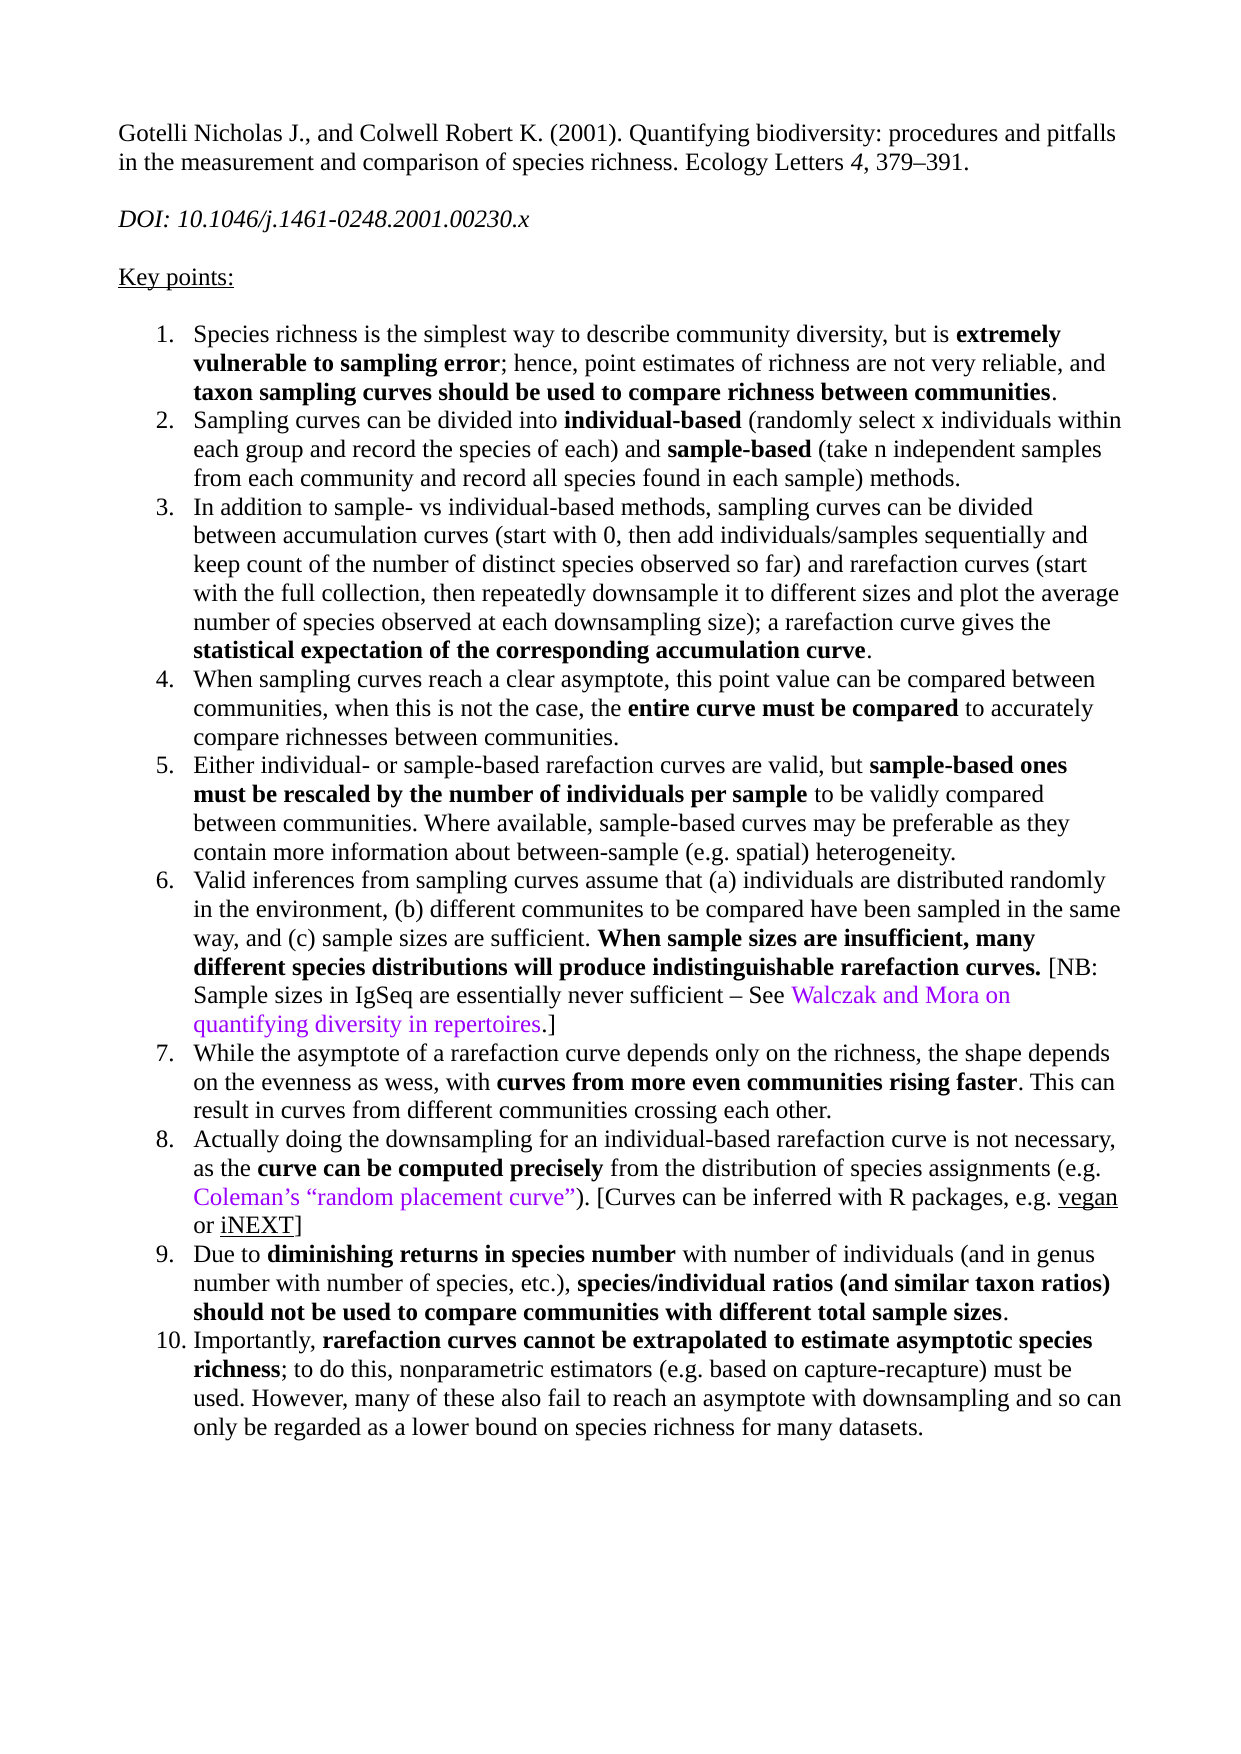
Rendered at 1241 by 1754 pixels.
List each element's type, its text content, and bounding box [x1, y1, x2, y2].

list Sampling curves can be divided into individual-based (randomly select x individuals within each group and record the species of each) and sample-based (take n independent samples from each community and record all species found in each sample) methods. [156, 406, 1122, 492]
list Due to diminishing returns in species number with number of individuals (and in genus number with number of species, etc.), species/individual ratios (and similar taxon ratios) should not be used to compare communities with different total sample sizes. [156, 1239, 1122, 1326]
list While the asymptote of a rarefaction curve depends only on the richness, the shape depends on the evenness as wess, with curves from more even communities rising faster. This can result in curves from different communities crossing each other. [156, 1038, 1122, 1124]
list When sampling curves reach a clear asymptote, this point value can be compared between communities, when this is not the case, the entire curve must be compared to accurately compare richnesses between communities. [156, 664, 1122, 751]
list Actually doing the downsampling for an individual-based rarefaction curve is not necessary, as the curve can be computed precisely from the distribution of species assignments (e.g. Coleman’s “random placement curve”). [Curves can be inferred with R packages, e.g. vegan or iNEXT] [156, 1124, 1122, 1239]
text Gotelli Nicholas J., and Colwell Robert K. (2001). Quantifying biodiversity: procedures and pitfalls in the measurement and comparison of species richness. Ecology Letters 4, 379–391. [118, 118, 1122, 176]
list In addition to sample- vs individual-based methods, sampling curves can be divided between accumulation curves (start with 0, then add individuals/samples sequentially and keep count of the number of distinct species observed so far) and rarefaction curves (start with the full collection, then repeatedly downsample it to different sizes and plot the average number of species observed at each downsampling size); a rarefaction curve gives the statistical expectation of the corresponding accumulation curve. [156, 492, 1122, 664]
list Importantly, rarefaction curves cannot be extrapolated to estimate asymptotic species richness; to do this, nonparametric estimators (e.g. based on capture-recapture) must be used. However, many of these also fail to reach an asymptote with downsampling and so can only be regarded as a lower bound on species richness for many datasets. [156, 1326, 1122, 1441]
text Key points: [118, 262, 1122, 291]
list Valid inferences from sampling curves assume that (a) individuals are distributed randomly in the environment, (b) different communites to be compared have been sampled in the same way, and (c) sample sizes are sufficient. When sample sizes are insufficient, many different species distributions will produce indistinguishable rarefaction curves. [NB: Sample sizes in IgSeq are essentially never sufficient – See Walczak and Mora on quantifying diversity in repertoires.] [156, 866, 1122, 1038]
list Species richness is the simplest way to describe community diversity, but is extremely vulnerable to sampling error; hence, point estimates of richness are not very reliable, and taxon sampling curves should be used to compare richness between communities. [156, 319, 1122, 406]
text DOI: 10.1046/j.1461-0248.2001.00230.x [118, 204, 1122, 233]
list Either individual- or sample-based rarefaction curves are valid, but sample-based ones must be rescaled by the number of individuals per sample to be validly compared between communities. Where available, sample-based curves may be preferable as they contain more information about between-sample (e.g. spatial) heterogeneity. [156, 751, 1122, 866]
